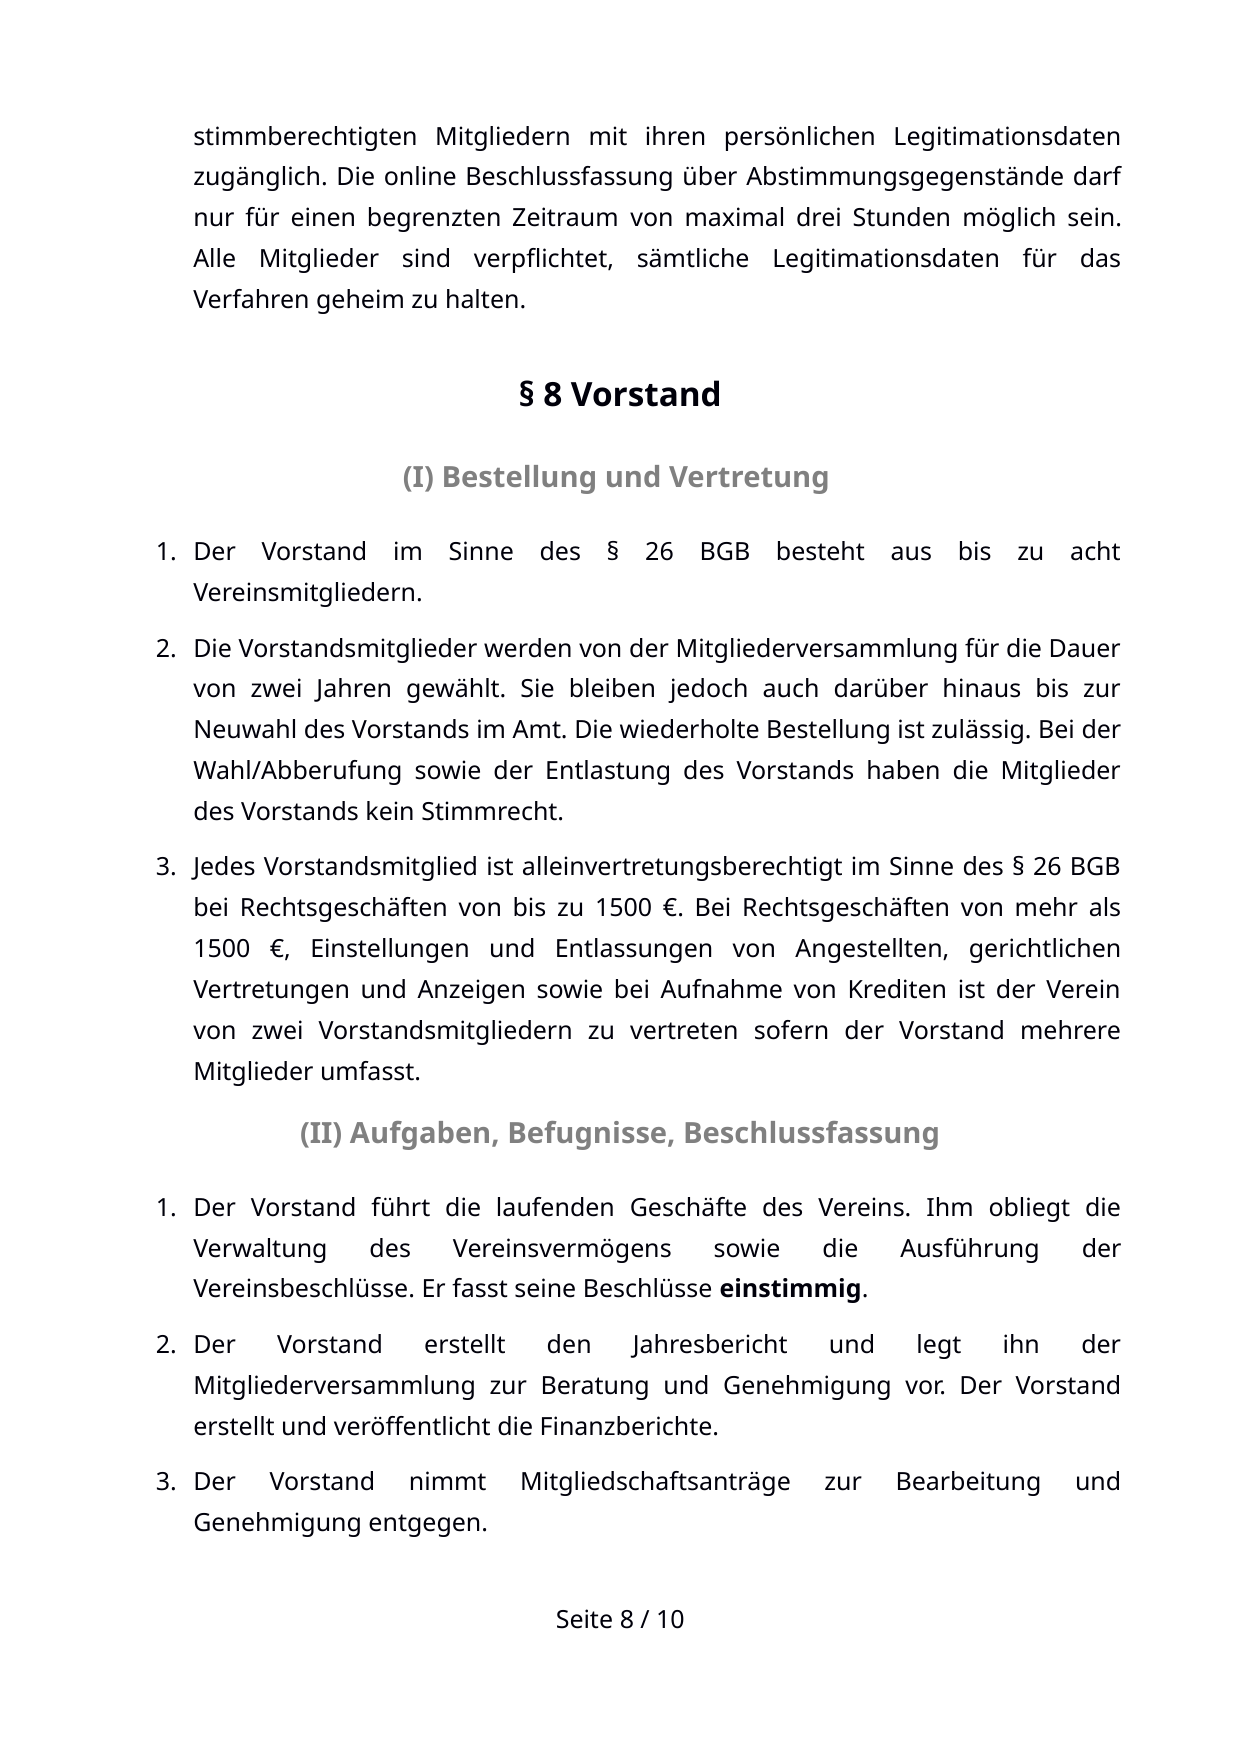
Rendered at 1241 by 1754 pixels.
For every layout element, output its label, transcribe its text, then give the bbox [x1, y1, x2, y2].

list Jedes Vorstandsmitglied ist alleinvertretungsberechtigt im Sinne des § 26 BGB bei Rechtsgeschäften von bis zu 1500 €. Bei Rechtsgeschäften von mehr als 1500 €, Einstellungen und Entlassungen von Angestellten, gerichtlichen Vertretungen und Anzeigen sowie bei Aufnahme von Krediten ist der Verein von zwei Vorstandsmitgliedern zu vertreten sofern der Vorstand mehrere Mitglieder umfasst. [156, 849, 1122, 1087]
list Die Vorstandsmitglieder werden von der Mitgliederversammlung für die Dauer von zwei Jahren gewählt. Sie bleiben jedoch auch darüber hinaus bis zur Neuwahl des Vorstands im Amt. Die wiederholte Bestellung ist zulässig. Bei der Wahl/Abberufung sowie der Entlastung des Vorstands haben die Mitglieder des Vorstands kein Stimmrecht. [156, 630, 1122, 828]
list Der Vorstand erstellt den Jahresbericht und legt ihn der Mitgliederversammlung zur Beratung und Genehmigung vor. Der Vorstand erstellt und veröffentlicht die Finanzberichte. [156, 1327, 1122, 1442]
list Der Vorstand nimmt Mitgliedschaftsanträge zur Bearbeitung und Genehmigung entgegen. [156, 1464, 1122, 1538]
list Der Vorstand führt die laufenden Geschäfte des Vereins. Ihm obliegt die Verwaltung des Vereinsvermögens sowie die Ausführung der Vereinsbeschlüsse. Er fasst seine Beschlüsse einstimmig. [156, 1189, 1122, 1305]
subtitle § 8 Vorstand [118, 370, 1122, 416]
subtitle (II) Aufgaben, Befugnisse, Beschlussfassung [118, 1112, 1122, 1152]
subtitle (I) Bestellung und Vertretung [118, 456, 1122, 496]
list Der Vorstand im Sinne des § 26 BGB besteht aus bis zu acht Vereinsmitgliedern. [156, 534, 1122, 609]
list stimmberechtigten Mitgliedern mit ihren persönlichen Legitimationsdaten zugänglich. Die online Beschlussfassung über Abstimmungsgegenstände darf nur für einen begrenzten Zeitraum von maximal drei Stunden möglich sein. Alle Mitglieder sind verpflichtet, sämtliche Legitimationsdaten für das Verfahren geheim zu halten. [156, 118, 1122, 316]
